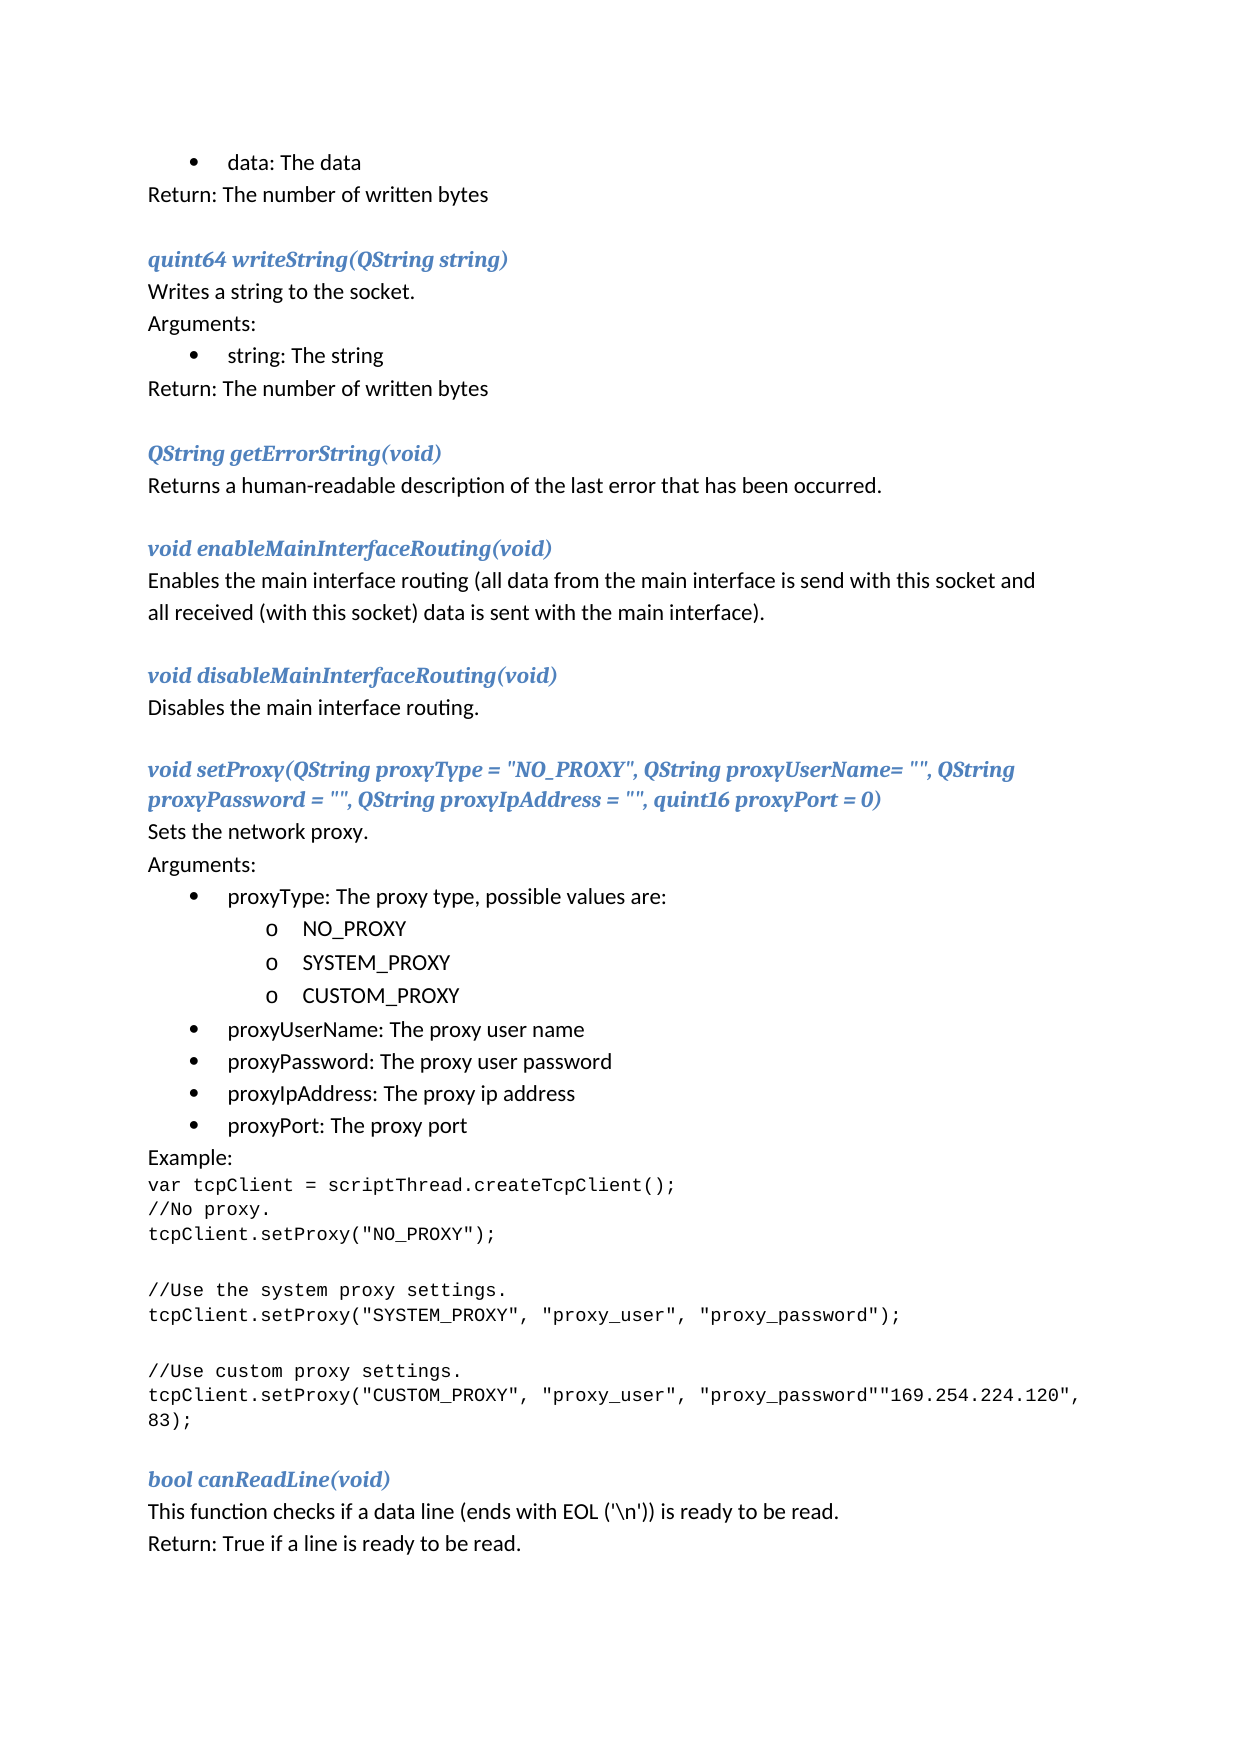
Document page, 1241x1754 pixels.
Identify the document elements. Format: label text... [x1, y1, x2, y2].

text Disables the main interface routing. [148, 693, 1093, 721]
list proxyPassword: The proxy user password [190, 1047, 1093, 1075]
text Return: True if a line is ready to be read. [148, 1529, 1093, 1558]
list CUSTOM_PROXY [265, 981, 1093, 1010]
list proxyType: The proxy type, possible values are: [190, 882, 1093, 910]
list string: The string [190, 342, 1093, 370]
subtitle void setProxy(QString proxyType = "NO_PROXY", QString proxyUserName= "", QString proxyPassword = "", QString proxyIpAddress = "", quint16 proxyPort = 0) [148, 757, 1093, 814]
text Sets the network proxy. [148, 817, 1093, 846]
subtitle void disableMainInterfaceRouting(void) [148, 662, 1093, 689]
text Example: [148, 1143, 1093, 1171]
text Return: The number of written bytes [148, 180, 1093, 208]
text Return: The number of written bytes [148, 374, 1093, 402]
text Enables the main interface routing (all data from the main interface is send with this socket and [148, 566, 1093, 594]
subtitle quint64 writeString(QString string) [148, 247, 1093, 273]
list NO_PROXY [265, 914, 1093, 943]
text //Use the system proxy settings. [148, 1281, 1093, 1302]
list proxyPort: The proxy port [190, 1111, 1093, 1139]
text Arguments: [148, 309, 1093, 337]
text all received (with this socket) data is sent with the main interface). [148, 598, 1093, 626]
list proxyIpAddress: The proxy ip address [190, 1079, 1093, 1107]
text Arguments: [148, 850, 1093, 878]
text This function checks if a data line (ends with EOL ('\n')) is ready to be read. [148, 1497, 1093, 1525]
text var tcpClient = scriptThread.createTcpClient(); [148, 1176, 1093, 1197]
text //No proxy. [148, 1200, 1093, 1221]
text tcpClient.setProxy("CUSTOM_PROXY", "proxy_user", "proxy_password""169.254.224.120", 83); [148, 1386, 1093, 1432]
text //Use custom proxy settings. [148, 1362, 1093, 1383]
list proxyUserName: The proxy user name [190, 1015, 1093, 1043]
list data: The data [190, 148, 1093, 176]
text Returns a human-readable description of the last error that has been occurred. [148, 471, 1093, 499]
text Writes a string to the socket. [148, 277, 1093, 305]
text tcpClient.setProxy("NO_PROXY"); [148, 1224, 1093, 1246]
subtitle QString getErrorString(void) [148, 441, 1093, 467]
subtitle void enableMainInterfaceRouting(void) [148, 536, 1093, 562]
subtitle bool canReadLine(void) [148, 1467, 1093, 1493]
text tcpClient.setProxy("SYSTEM_PROXY", "proxy_user", "proxy_password"); [148, 1305, 1093, 1327]
list SYSTEM_PROXY [265, 948, 1093, 977]
